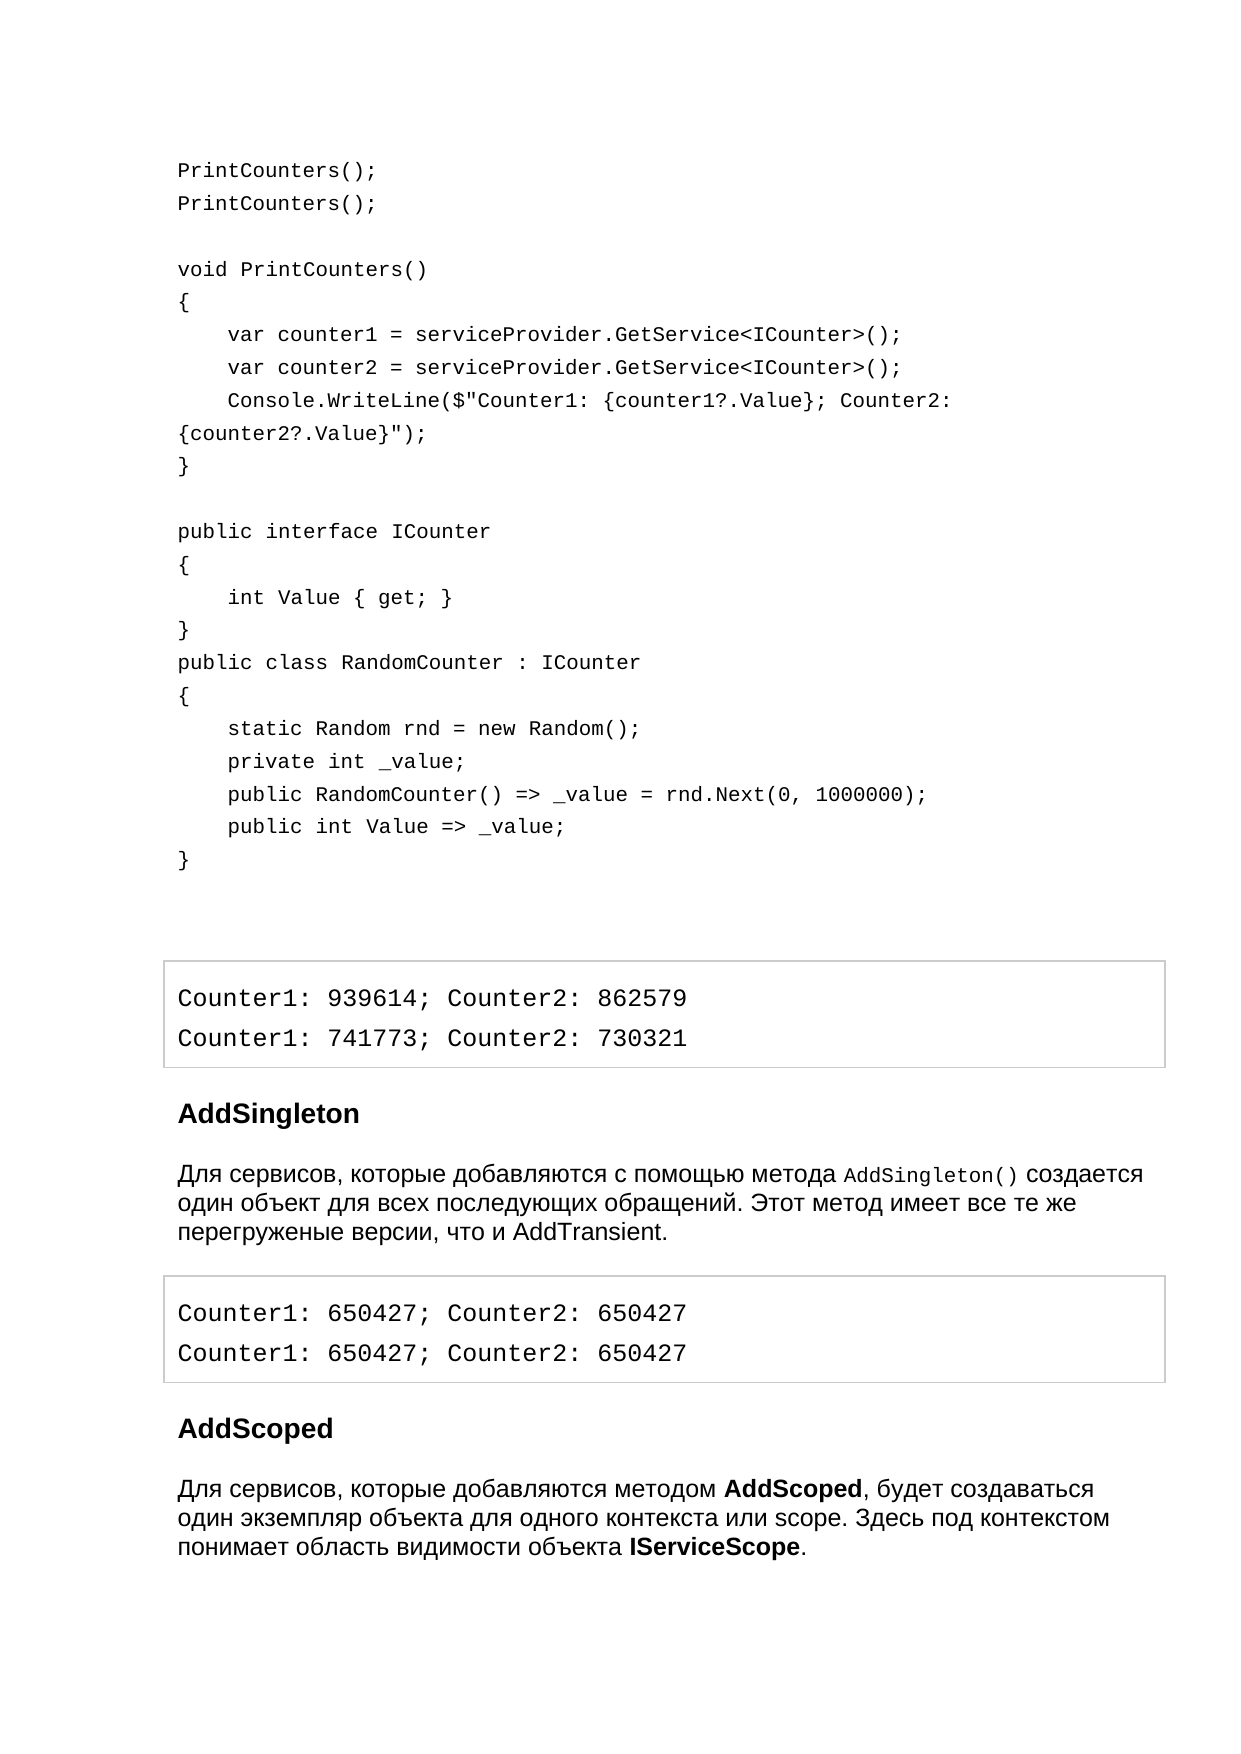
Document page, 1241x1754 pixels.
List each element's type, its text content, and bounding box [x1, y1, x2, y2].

text static Random rnd = new Random(); [177, 709, 1152, 742]
text void PrintCounters() [177, 249, 1152, 282]
text { [177, 676, 1152, 709]
text Для сервисов, которые добавляются методом AddScoped, будет создаваться один экземпляр объекта для одного контекста или scope. Здесь под контекстом понимает область видимости объекта IServiceScope. [177, 1474, 1152, 1560]
text Console.WriteLine($"Counter1: {counter1?.Value}; Counter2: {counter2?.Value}"); [177, 381, 1152, 446]
text Counter1: 650427; Counter2: 650427 [165, 1277, 1164, 1315]
text public class RandomCounter : ICounter [177, 643, 1152, 676]
text } [177, 840, 1152, 873]
text PrintCounters(); [177, 151, 1152, 184]
text { [177, 545, 1152, 577]
text { [177, 282, 1152, 315]
text int Value { get; } [177, 577, 1152, 610]
text } [177, 446, 1152, 479]
text public RandomCounter() => _value = rnd.Next(0, 1000000); [177, 774, 1152, 807]
text Counter1: 650427; Counter2: 650427 [165, 1315, 1164, 1382]
text public interface ICounter [177, 512, 1152, 545]
text var counter2 = serviceProvider.GetService<ICounter>(); [177, 348, 1152, 381]
text Counter1: 939614; Counter2: 862579 [165, 962, 1164, 1000]
text var counter1 = serviceProvider.GetService<ICounter>(); [177, 315, 1152, 348]
text private int _value; [177, 742, 1152, 774]
text Для сервисов, которые добавляются с помощью метода AddSingleton() создается один объект для всех последующих обращений. Этот метод имеет все те же перегруженые версии, что и AddTransient. [177, 1159, 1152, 1246]
text PrintCounters(); [177, 184, 1152, 217]
text Counter1: 741773; Counter2: 730321 [165, 1000, 1164, 1067]
text public int Value => _value; [177, 807, 1152, 840]
text } [177, 610, 1152, 643]
subtitle AddScoped [177, 1412, 1152, 1445]
subtitle AddSingleton [177, 1097, 1152, 1129]
